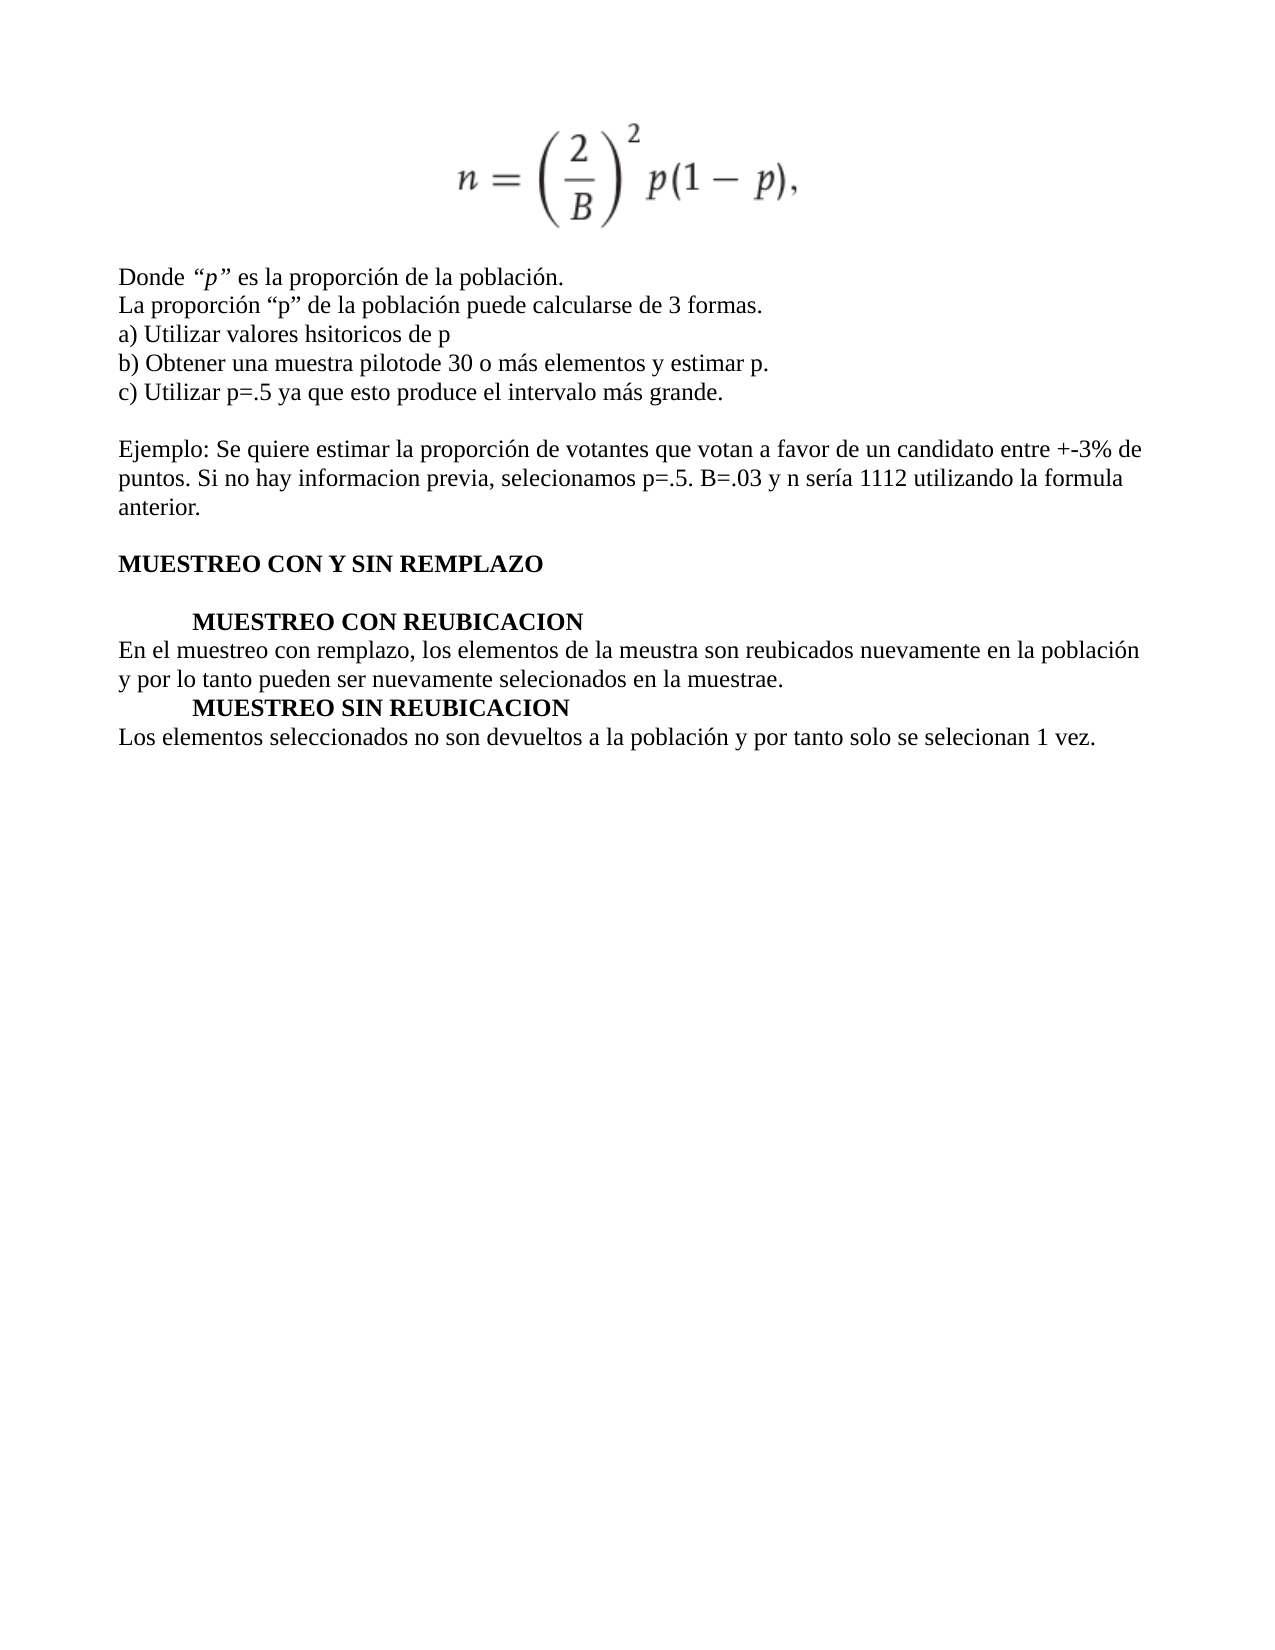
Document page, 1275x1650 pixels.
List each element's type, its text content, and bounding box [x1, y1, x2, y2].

text En el muestreo con remplazo, los elementos de la meustra son reubicados nuevamente en la población y por lo tanto pueden ser nuevamente selecionados en la muestrae. [118, 636, 1157, 693]
text b) Obtener una muestra pilotode 30 o más elementos y estimar p. [118, 348, 1157, 377]
text MUESTREO SIN REUBICACION [118, 693, 1157, 722]
text Donde “p” es la proporción de la población. [118, 262, 1157, 291]
text c) Utilizar p=.5 ya que esto produce el intervalo más grande. [118, 377, 1157, 406]
text La proporción “p” de la población puede calcularse de 3 formas. [118, 291, 1157, 319]
text a) Utilizar valores hsitoricos de p [118, 319, 1157, 348]
text MUESTREO CON REUBICACION [118, 607, 1157, 636]
text Los elementos seleccionados no son devueltos a la población y por tanto solo se selecionan 1 vez. [118, 722, 1157, 751]
picture [444, 111, 809, 231]
text Ejemplo: Se quiere estimar la proporción de votantes que votan a favor de un candidato entre +-3% de puntos. Si no hay informacion previa, selecionamos p=.5. B=.03 y n sería 1112 utilizando la formula anterior. [118, 434, 1157, 521]
text MUESTREO CON Y SIN REMPLAZO [118, 549, 1157, 578]
